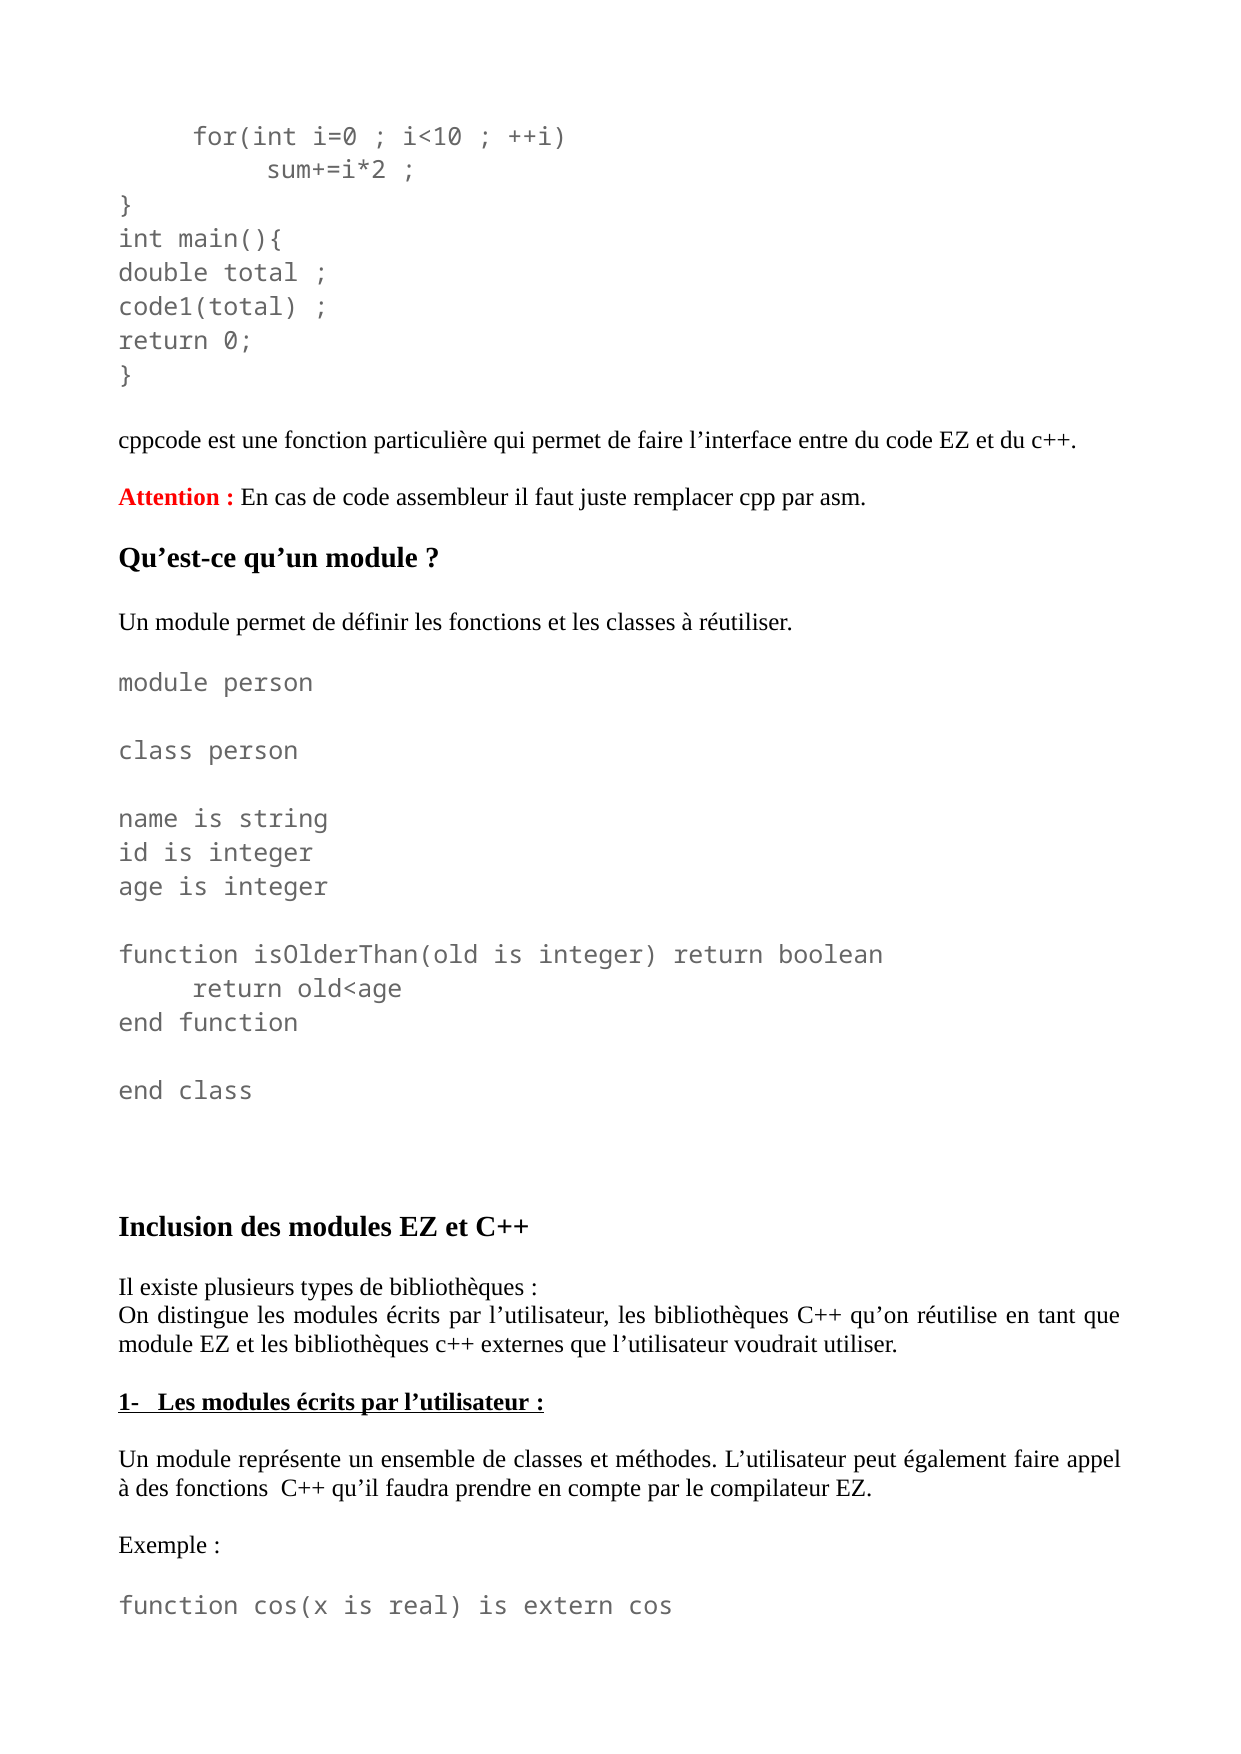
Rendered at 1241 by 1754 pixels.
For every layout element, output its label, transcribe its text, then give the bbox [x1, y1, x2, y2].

text name is string [118, 801, 1122, 834]
text Qu’est-ce qu’un module ? [118, 540, 1122, 573]
text On distingue les modules écrits par l’utilisateur, les bibliothèques C++ qu’on réutilise en tant que module EZ et les bibliothèques c++ externes que l’utilisateur voudrait utiliser. [118, 1300, 1122, 1358]
text code1(total) ; [118, 288, 1122, 322]
text double total ; [118, 254, 1122, 288]
text function cos(x is real) is extern cos [118, 1588, 1122, 1622]
text Il existe plusieurs types de bibliothèques : [118, 1272, 1122, 1300]
text function isOlderThan(old is integer) return boolean [118, 937, 1122, 971]
text Exemple : [118, 1530, 1122, 1559]
text cppcode est une fonction particulière qui permet de faire l’interface entre du code EZ et du c++. [118, 425, 1122, 453]
text for(int i=0 ; i<10 ; ++i) [118, 118, 1122, 152]
text age is integer [118, 869, 1122, 903]
text 1- Les modules écrits par l’utilisateur : [118, 1387, 1122, 1415]
text class person [118, 732, 1122, 766]
text Inclusion des modules EZ et C++ [118, 1209, 1122, 1243]
text end function [118, 1005, 1122, 1039]
text } [118, 186, 1122, 220]
text Un module permet de définir les fonctions et les classes à réutiliser. [118, 607, 1122, 636]
text Un module représente un ensemble de classes et méthodes. L’utilisateur peut également faire appel à des fonctions C++ qu’il faudra prendre en compte par le compilateur EZ. [118, 1444, 1122, 1502]
text Attention : En cas de code assembleur il faut juste remplacer cpp par asm. [118, 482, 1122, 511]
text return 0; [118, 322, 1122, 357]
text return old<age [118, 971, 1122, 1005]
text end class [118, 1073, 1122, 1107]
text module person [118, 664, 1122, 698]
text sum+=i*2 ; [118, 152, 1122, 186]
text } [118, 357, 1122, 391]
text int main(){ [118, 220, 1122, 254]
text id is integer [118, 834, 1122, 869]
